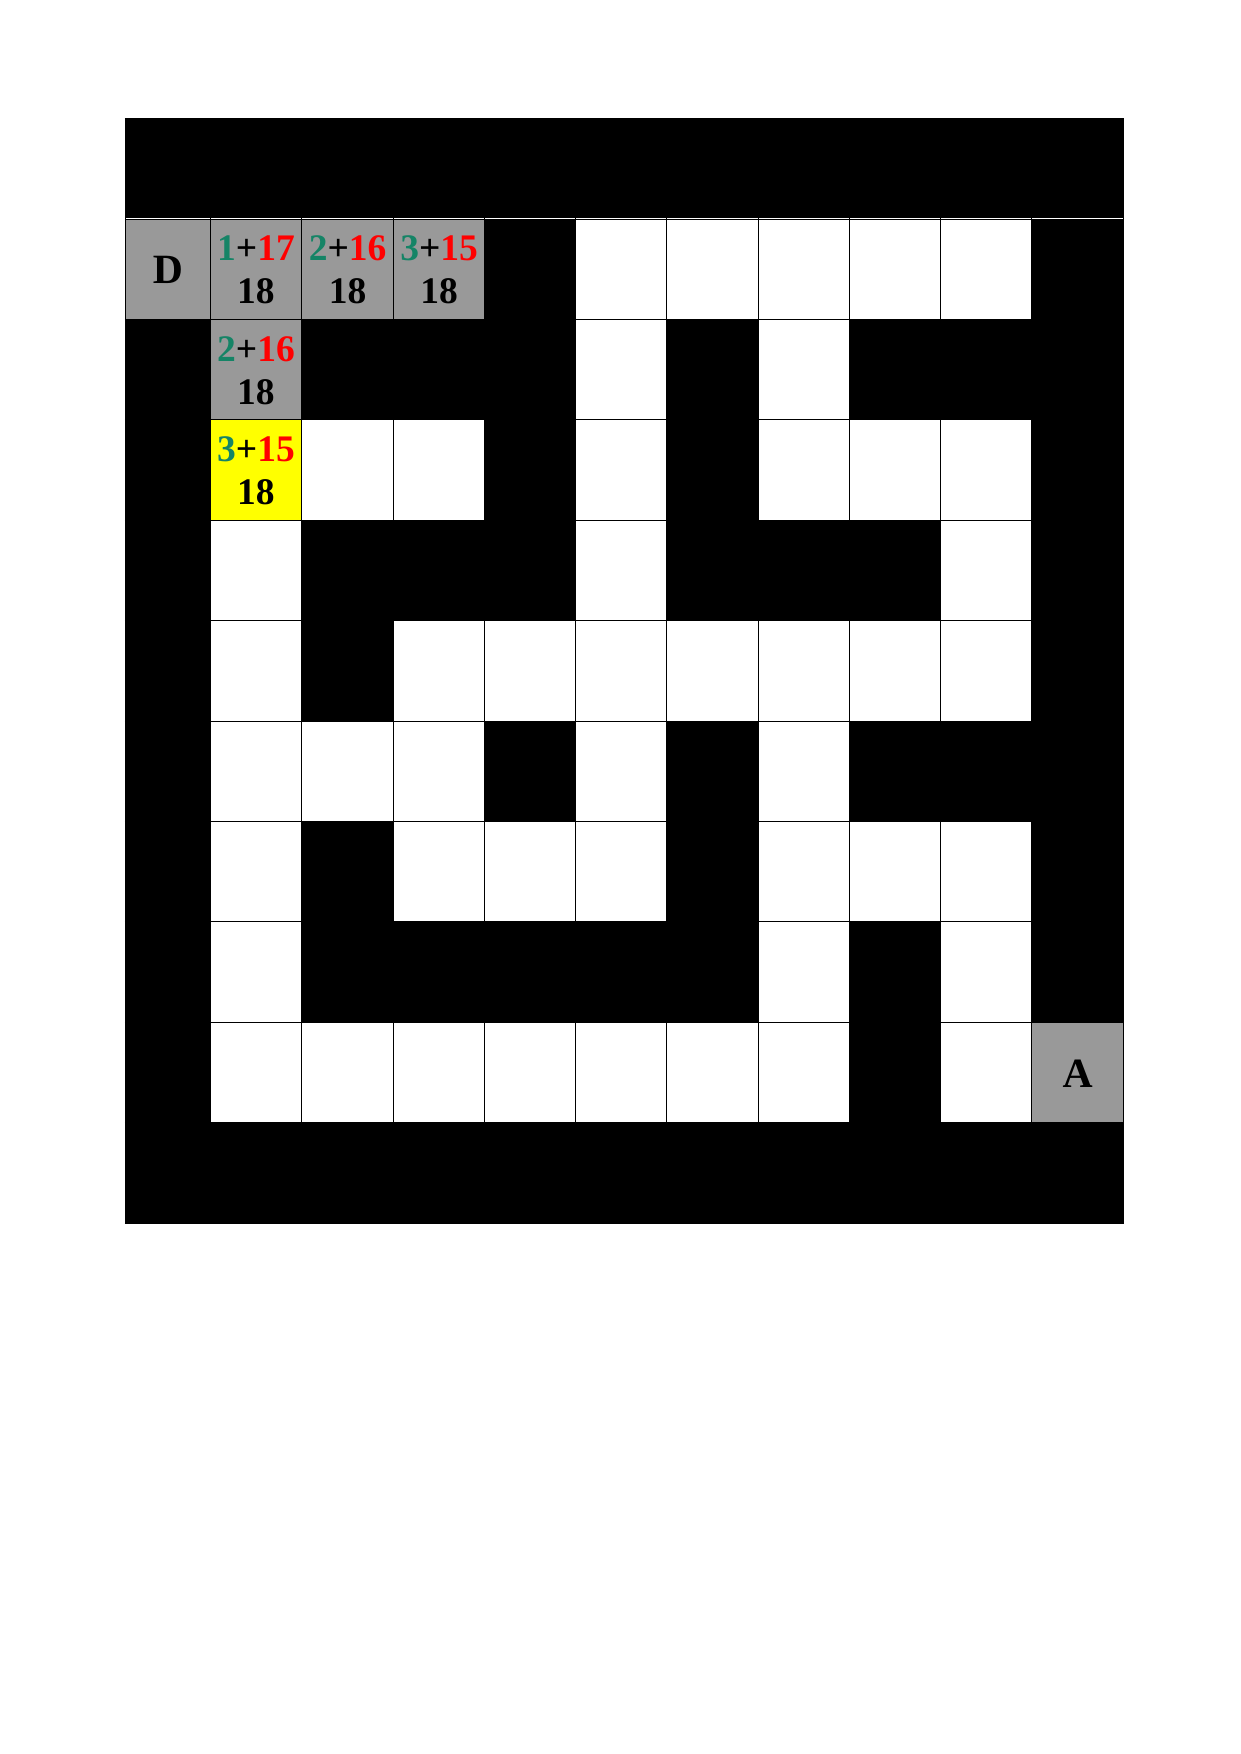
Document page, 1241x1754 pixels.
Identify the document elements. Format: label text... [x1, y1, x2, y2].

table_cell [1032, 822, 1123, 921]
table_cell [941, 420, 1031, 520]
table_cell [576, 1123, 666, 1223]
table_cell [941, 822, 1031, 921]
table_cell [850, 521, 940, 620]
table_cell [759, 621, 849, 721]
table_cell [941, 521, 1031, 620]
table_cell [302, 722, 393, 821]
table_cell [126, 521, 210, 620]
table_cell [394, 420, 484, 520]
table_cell [667, 722, 758, 821]
table_cell [485, 1123, 575, 1223]
table_cell [850, 220, 940, 319]
table_cell [759, 1023, 849, 1122]
table_cell [576, 722, 666, 821]
table_cell [667, 1023, 758, 1122]
table_cell [126, 420, 210, 520]
table_cell [1032, 521, 1123, 620]
table_cell [126, 621, 210, 721]
table_cell [576, 621, 666, 721]
table_cell [941, 1023, 1031, 1122]
table_cell 2+16 18 [211, 320, 301, 419]
table_cell [667, 420, 758, 520]
table_cell [394, 1023, 484, 1122]
table_cell [126, 822, 210, 921]
table_cell [941, 722, 1031, 821]
table_cell [211, 621, 301, 721]
table_cell [667, 621, 758, 721]
table_cell [850, 1123, 940, 1223]
table_cell [302, 822, 393, 921]
table_cell A [1032, 1023, 1123, 1122]
table_cell [485, 722, 575, 821]
table_cell [485, 822, 575, 921]
table_cell [759, 822, 849, 921]
table_cell [850, 822, 940, 921]
table_cell [126, 1023, 210, 1122]
table_cell [850, 621, 940, 721]
table_header [1032, 119, 1123, 218]
table_cell [759, 1123, 849, 1223]
table_cell [667, 1123, 758, 1223]
table_header [302, 119, 393, 218]
table_cell [850, 1023, 940, 1122]
table_cell [126, 320, 210, 419]
table_cell [576, 521, 666, 620]
table_cell [302, 420, 393, 520]
table_cell [394, 621, 484, 721]
table_header [211, 119, 301, 218]
table_cell [211, 521, 301, 620]
table_cell [394, 922, 484, 1022]
table_cell [576, 822, 666, 921]
table_cell D [126, 220, 210, 319]
table_cell 2+16 18 [302, 220, 393, 319]
table_cell [485, 1023, 575, 1122]
table_header [667, 119, 758, 218]
table_cell 3+15 18 [211, 420, 301, 520]
table_cell [126, 1123, 210, 1223]
table_cell [759, 521, 849, 620]
table_cell [485, 420, 575, 520]
table_header [126, 119, 210, 218]
table_cell [1032, 420, 1123, 520]
table_cell [667, 220, 758, 319]
table_header [850, 119, 940, 218]
table_cell [211, 722, 301, 821]
table_cell [211, 922, 301, 1022]
table_cell [394, 320, 484, 419]
table_cell [941, 320, 1031, 419]
table_cell [1032, 1123, 1123, 1223]
table_cell [667, 922, 758, 1022]
table_cell [394, 822, 484, 921]
table_cell [394, 1123, 484, 1223]
table_cell [1032, 621, 1123, 721]
table_cell [667, 822, 758, 921]
table_cell [1032, 220, 1123, 319]
table_header [394, 119, 484, 218]
table_cell [667, 521, 758, 620]
table_cell [1032, 922, 1123, 1022]
table_cell [759, 722, 849, 821]
table_cell [302, 521, 393, 620]
table_header [759, 119, 849, 218]
table_cell [485, 220, 575, 319]
table_cell [211, 1023, 301, 1122]
table_cell [126, 722, 210, 821]
table_cell [485, 621, 575, 721]
table_cell [576, 922, 666, 1022]
table_cell [302, 320, 393, 419]
table_cell 1+17 18 [211, 220, 301, 319]
table_cell 3+15 18 [394, 220, 484, 319]
table_cell [576, 420, 666, 520]
table_cell [302, 922, 393, 1022]
table_cell [667, 320, 758, 419]
table_cell [302, 621, 393, 721]
table_cell [485, 320, 575, 419]
table_header [485, 119, 575, 218]
table_cell [941, 220, 1031, 319]
table_cell [485, 521, 575, 620]
table_cell [302, 1023, 393, 1122]
table_cell [850, 922, 940, 1022]
table_cell [576, 320, 666, 419]
table_cell [485, 922, 575, 1022]
table_cell [211, 1123, 301, 1223]
table_cell [941, 922, 1031, 1022]
table_cell [850, 320, 940, 419]
table_cell [302, 1123, 393, 1223]
table_cell [759, 220, 849, 319]
table_cell [576, 1023, 666, 1122]
table_cell [941, 621, 1031, 721]
table_cell [759, 922, 849, 1022]
table_cell [1032, 722, 1123, 821]
table_cell [941, 1123, 1031, 1223]
table_header [941, 119, 1031, 218]
table_cell [576, 220, 666, 319]
table_cell [1032, 320, 1123, 419]
table_cell [759, 320, 849, 419]
table_header [576, 119, 666, 218]
table_cell [126, 922, 210, 1022]
table_cell [759, 420, 849, 520]
table_cell [394, 521, 484, 620]
table_cell [850, 420, 940, 520]
table_cell [850, 722, 940, 821]
table_cell [211, 822, 301, 921]
table_cell [394, 722, 484, 821]
